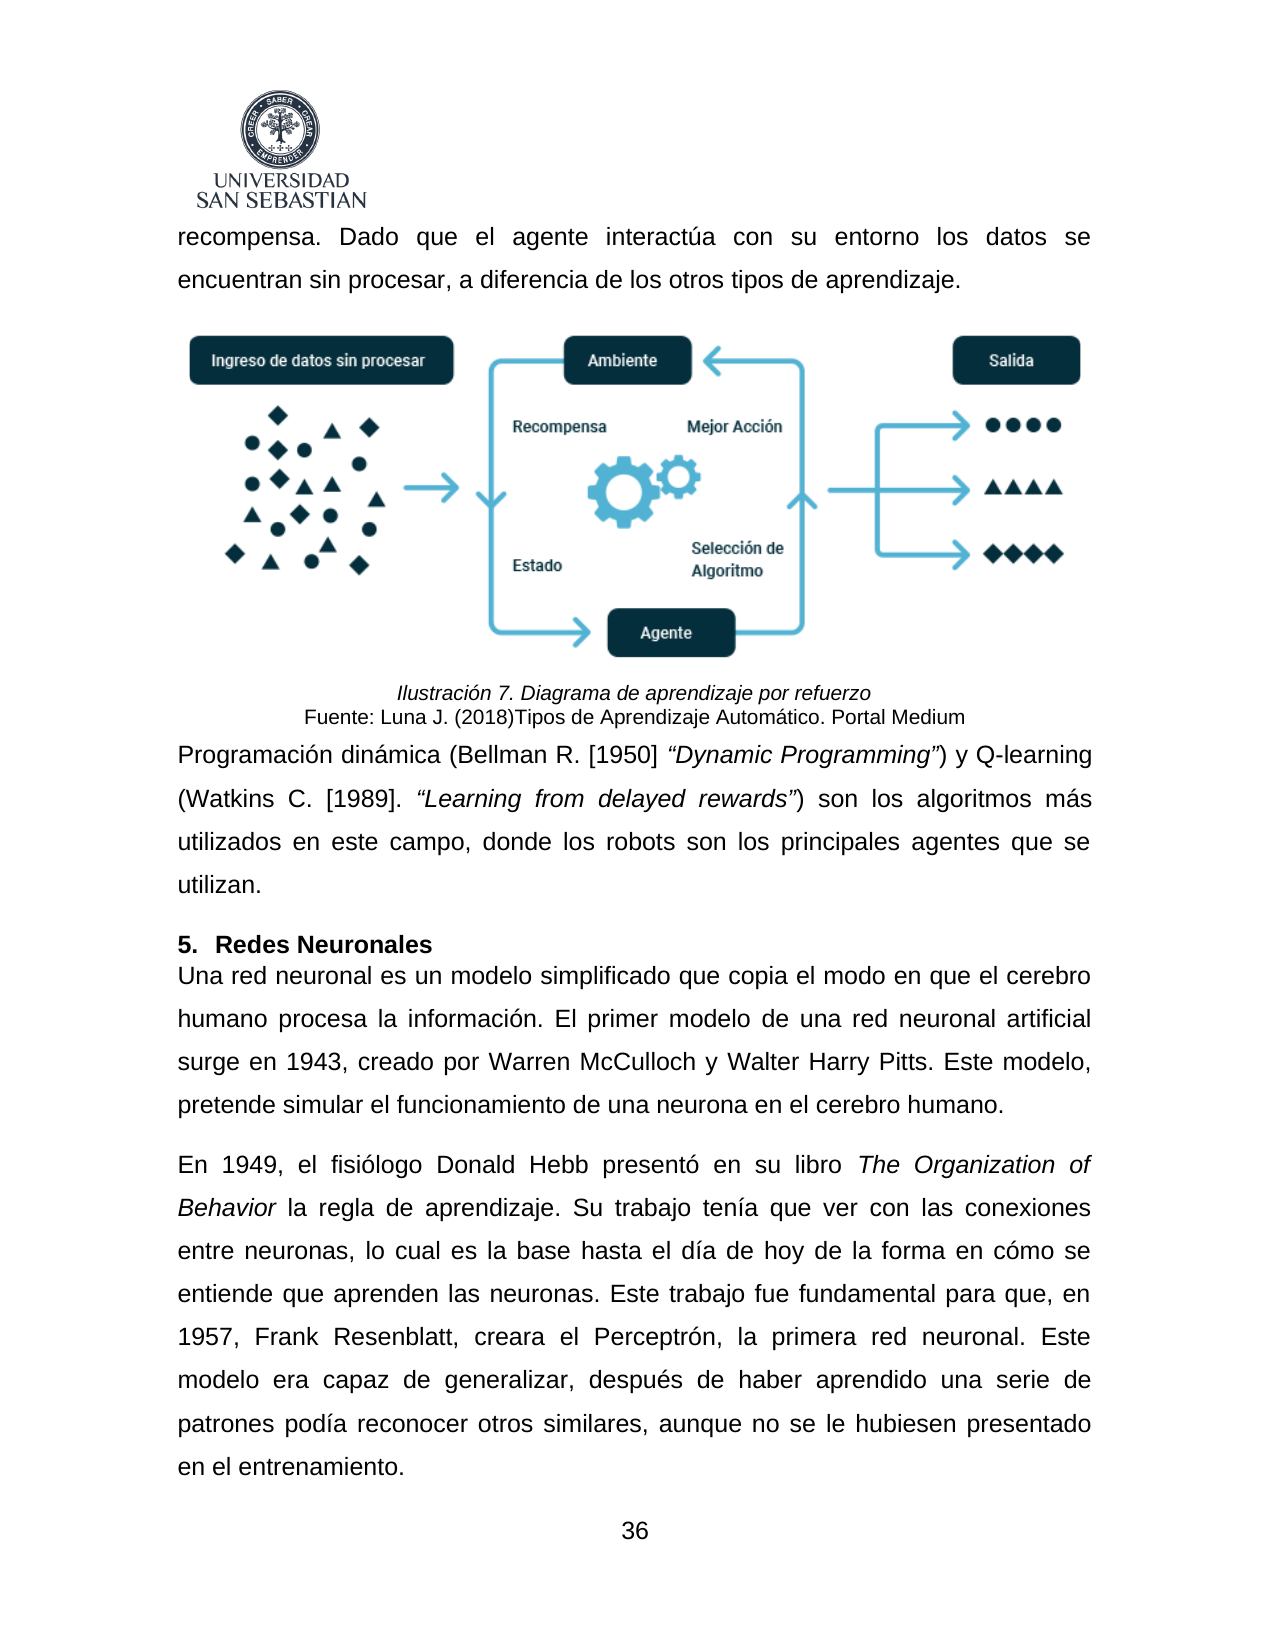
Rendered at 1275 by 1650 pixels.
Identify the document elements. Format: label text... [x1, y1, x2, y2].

subtitle Redes Neuronales [177, 929, 1093, 958]
picture [270, 355, 287, 366]
text recompensa. Dado que el agente interactúa con su entorno los datos se encuentran sin procesar, a diferencia de los otros tipos de aprendizaje. [177, 222, 1093, 293]
picture [177, 76, 387, 222]
text Una red neuronal es un modelo simplificado que copia el modo en que el cerebro humano procesa la información. El primer modelo de una red neuronal artificial surge en 1943, creado por Warren McCulloch y Walter Harry Pitts. Este modelo, pretende simular el funcionamiento de una neurona en el cerebro humano. [177, 961, 1093, 1119]
picture [337, 353, 356, 366]
picture [189, 324, 1081, 667]
picture [302, 355, 331, 366]
picture [212, 355, 265, 368]
text Ilustración 7. Diagrama de aprendizaje por refuerzo [177, 681, 1093, 704]
text Programación dinámica (Bellman R. [1950] “Dynamic Programming”) y Q-learning (Watkins C. [1989]. “Learning from delayed rewards”) son los algoritmos más utilizados en este campo, donde los robots son los principales agentes que se utilizan. [177, 740, 1093, 898]
picture [292, 355, 299, 366]
picture [362, 357, 425, 368]
picture [990, 353, 1033, 366]
text En 1949, el fisiólogo Donald Hebb presentó en su libro The Organization of Behavior la regla de aprendizaje. Su trabajo tenía que ver con las conexiones entre neuronas, lo cual es la base hasta el día de hoy de la forma en cómo se entiende que aprenden las neuronas. Este trabajo fue fundamental para que, en 1957, Frank Resenblatt, creara el Perceptrón, la primera red neuronal. Este modelo era capaz de generalizar, después de haber aprendido una serie de patrones podía reconocer otros similares, aunque no se le hubiesen presentado en el entrenamiento. [177, 1150, 1093, 1480]
text Fuente: Luna J. (2018)Tipos de Aprendizaje Automático. Portal Medium [177, 704, 1093, 728]
